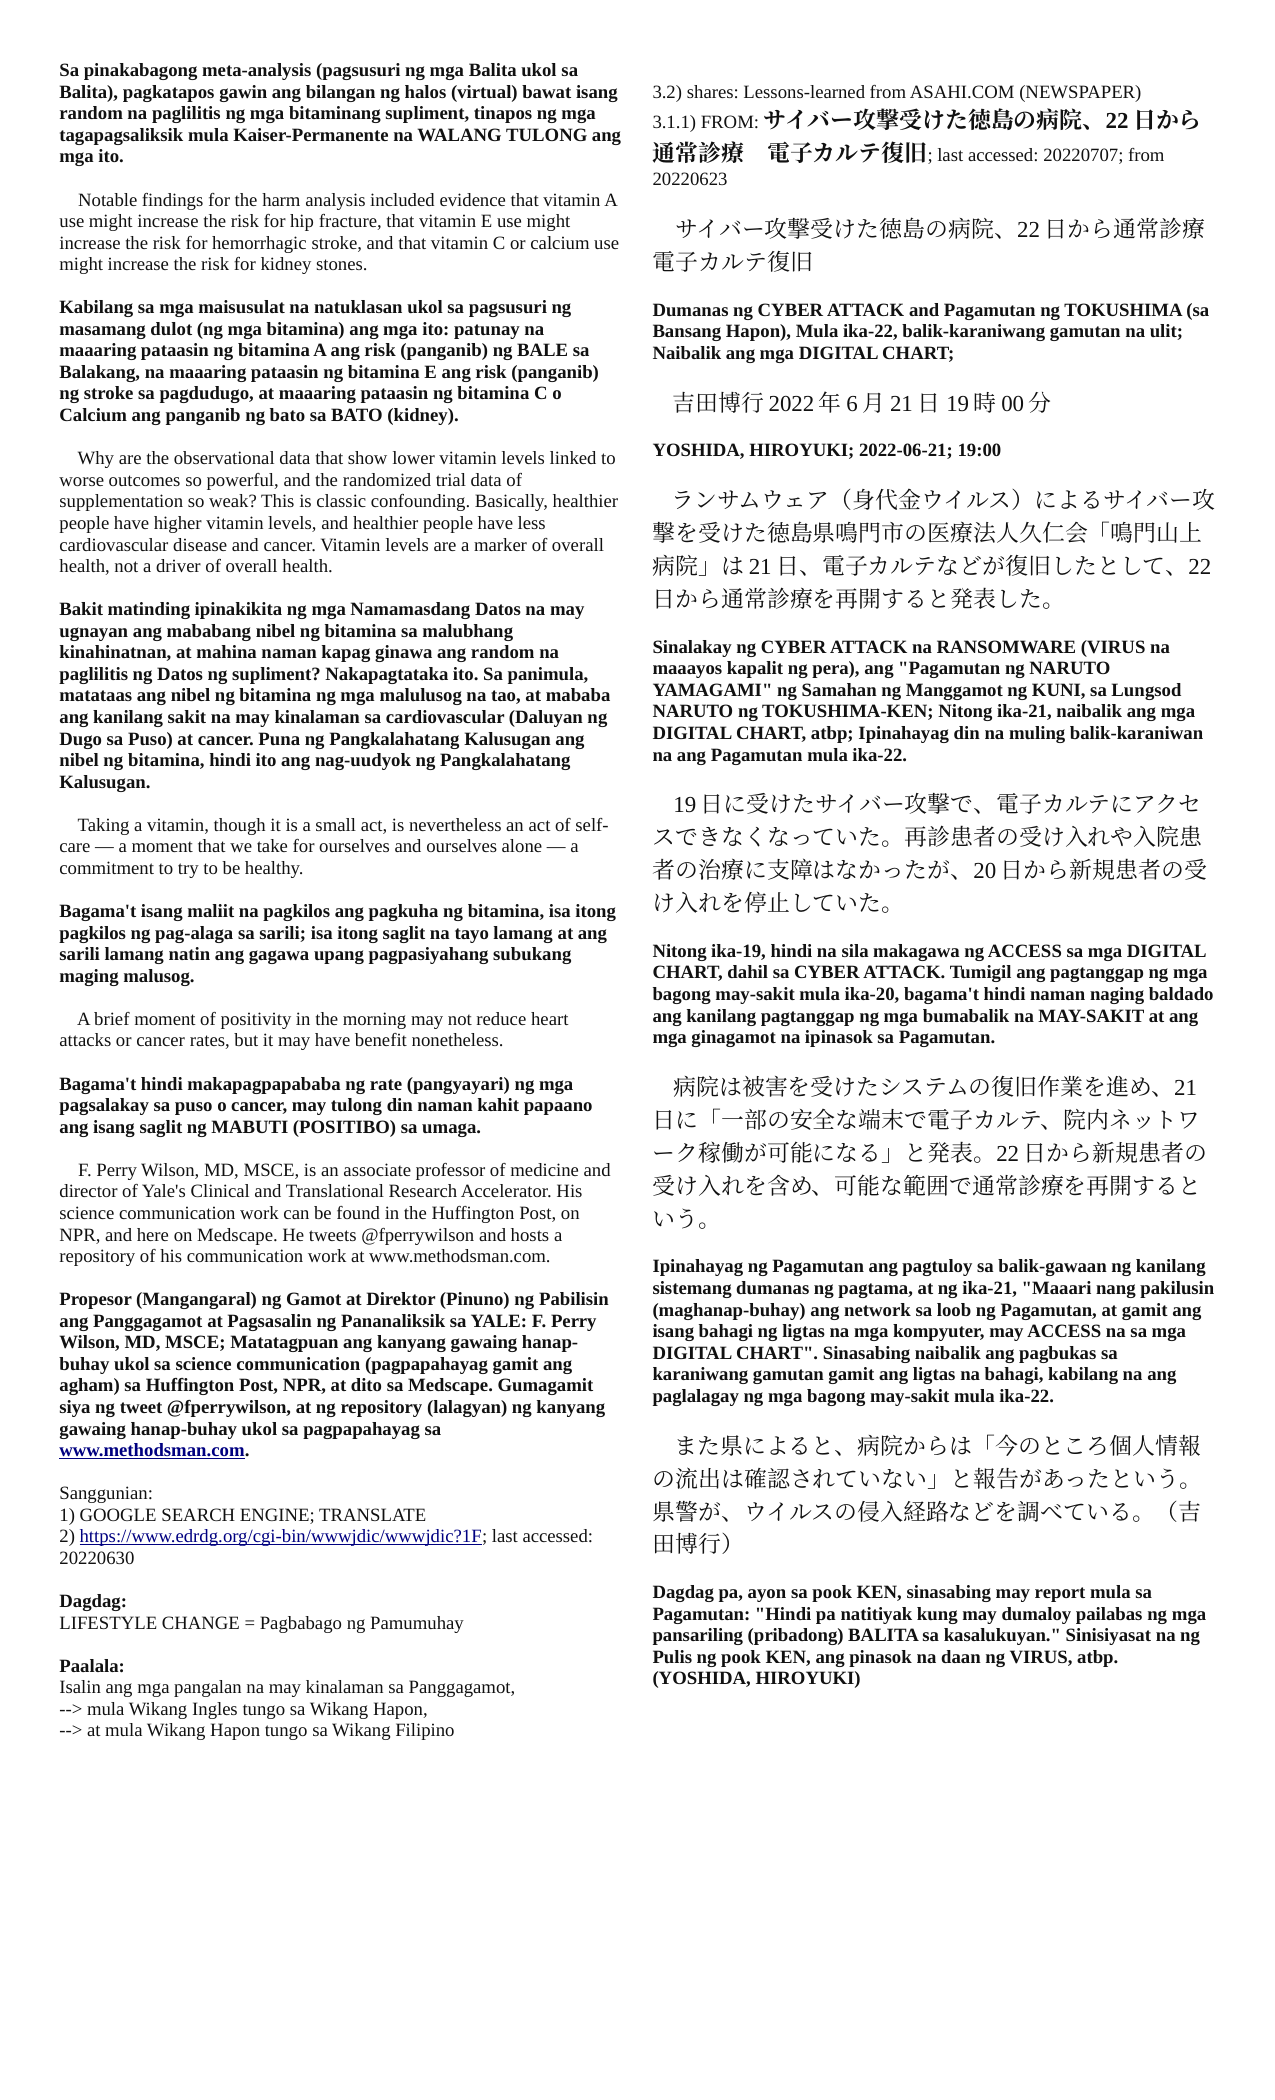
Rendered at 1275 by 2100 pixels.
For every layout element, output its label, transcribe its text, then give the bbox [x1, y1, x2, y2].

text Dagdag: [59, 1590, 623, 1612]
text 1) GOOGLE SEARCH ENGINE; TRANSLATE [59, 1504, 623, 1525]
text A brief moment of positivity in the morning may not reduce heart attacks or cancer rates, but it may have benefit nonetheless. [59, 1008, 623, 1051]
text Bagama't isang maliit na pagkilos ang pagkuha ng bitamina, isa itong pagkilos ng pag-alaga sa sarili; isa itong saglit na tayo lamang at ang sarili lamang natin ang gagawa upang pagpasiyahang subukang maging malusog. [59, 900, 623, 986]
text Bagama't hindi makapagpapababa ng rate (pangyayari) ng mga pagsalakay sa puso o cancer, may tulong din naman kahit papaano ang isang saglit ng MABUTI (POSITIBO) sa umaga. [59, 1072, 623, 1137]
text Sa pinakabagong meta-analysis (pagsusuri ng mga Balita ukol sa Balita), pagkatapos gawin ang bilangan ng halos (virtual) bawat isang random na paglilitis ng mga bitaminang supliment, tinapos ng mga tagapagsaliksik mula Kaiser-Permanente na WALANG TULONG ang mga ito. [59, 59, 623, 167]
text サイバー攻撃受けた徳島の病院、22日から通常診療 電子カルテ復旧 [652, 211, 1216, 277]
text Dumanas ng CYBER ATTACK and Pagamutan ng TOKUSHIMA (sa Bansang Hapon), Mula ika-22, balik-karaniwang gamutan na ulit; [652, 298, 1216, 342]
text Dagdag pa, ayon sa pook KEN, sinasabing may report mula sa Pagamutan: "Hindi pa natitiyak kung may dumaloy pailabas ng mga pansariling (pribadong) BALITA sa kasalukuyan." Sinisiyasat na ng Pulis ng pook KEN, ang pinasok na daan ng VIRUS, atbp. (YOSHIDA, HIROYUKI) [652, 1581, 1216, 1689]
text Nitong ika-19, hindi na sila makagawa ng ACCESS sa mga DIGITAL CHART, dahil sa CYBER ATTACK. Tumigil ang pagtanggap ng mga bagong may-sakit mula ika-20, bagama't hindi naman naging baldado ang kanilang pagtanggap ng mga bumabalik na MAY-SAKIT at ang mga ginagamot na ipinasok sa Pagamutan. [652, 940, 1216, 1048]
text Taking a vitamin, though it is a small act, is nevertheless an act of self-care — a moment that we take for ourselves and ourselves alone — a commitment to try to be healthy. [59, 814, 623, 878]
text 2) https://www.edrdg.org/cgi-bin/wwwjdic/wwwjdic?1F; last accessed: 20220630 [59, 1525, 623, 1568]
text Kabilang sa mga maisusulat na natuklasan ukol sa pagsusuri ng masamang dulot (ng mga bitamina) ang mga ito: patunay na maaaring pataasin ng bitamina A ang risk (panganib) ng BALE sa Balakang, na maaaring pataasin ng bitamina E ang risk (panganib) ng stroke sa pagdudugo, at maaaring pataasin ng bitamina C o Calcium ang panganib ng bato sa BATO (kidney). [59, 296, 623, 426]
text Why are the observational data that show lower vitamin levels linked to worse outcomes so powerful, and the randomized trial data of supplementation so weak? This is classic confounding. Basically, healthier people have higher vitamin levels, and healthier people have less cardiovascular disease and cancer. Vitamin levels are a marker of overall health, not a driver of overall health. [59, 447, 623, 577]
text 3.2) shares: Lessons-learned from ASAHI.COM (NEWSPAPER) [652, 81, 1216, 102]
text YOSHIDA, HIROYUKI; 2022-06-21; 19:00 [652, 439, 1216, 461]
text F. Perry Wilson, MD, MSCE, is an associate professor of medicine and director of Yale's Clinical and Translational Research Accelerator. His science communication work can be found in the Huffington Post, on NPR, and here on Medscape. He tweets @fperrywilson and hosts a repository of his communication work at www.methodsman.com. [59, 1159, 623, 1267]
text 3.1.1) FROM: サイバー攻撃受けた徳島の病院、22日から通常診療 電子カルテ復旧; last accessed: 20220707; from 20220623 [652, 102, 1216, 189]
text Notable findings for the harm analysis included evidence that vitamin A use might increase the risk for hip fracture, that vitamin E use might increase the risk for hemorrhagic stroke, and that vitamin C or calcium use might increase the risk for kidney stones. [59, 188, 623, 275]
text 吉田博行2022年6月21日 19時00分 [652, 385, 1216, 418]
text LIFESTYLE CHANGE = Pagbabago ng Pamumuhay [59, 1612, 623, 1633]
text --> mula Wikang Ingles tungo sa Wikang Hapon, [59, 1698, 623, 1719]
text Ipinahayag ng Pagamutan ang pagtuloy sa balik-gawaan ng kanilang sistemang dumanas ng pagtama, at ng ika-21, "Maaari nang pakilusin (maghanap-buhay) ang network sa loob ng Pagamutan, at gamit ang isang bahagi ng ligtas na mga kompyuter, may ACCESS na sa mga DIGITAL CHART". Sinasabing naibalik ang pagbukas sa karaniwang gamutan gamit ang ligtas na bahagi, kabilang na ang paglalagay ng mga bagong may-sakit mula ika-22. [652, 1255, 1216, 1406]
text また県によると、病院からは「今のところ個人情報の流出は確認されていない」と報告があったという。県警が、ウイルスの侵入経路などを調べている。（吉田博行） [652, 1428, 1216, 1559]
text --> at mula Wikang Hapon tungo sa Wikang Filipino [59, 1719, 623, 1741]
text ランサムウェア（身代金ウイルス）によるサイバー攻撃を受けた徳島県鳴門市の医療法人久仁会「鳴門山上病院」は21日、電子カルテなどが復旧したとして、22日から通常診療を再開すると発表した。 [652, 482, 1216, 614]
text 病院は被害を受けたシステムの復旧作業を進め、21日に「一部の安全な端末で電子カルテ、院内ネットワーク稼働が可能になる」と発表。22日から新規患者の受け入れを含め、可能な範囲で通常診療を再開するという。 [652, 1069, 1216, 1234]
text Paalala: [59, 1655, 623, 1676]
text Sinalakay ng CYBER ATTACK na RANSOMWARE (VIRUS na maaayos kapalit ng pera), ang "Pagamutan ng NARUTO YAMAGAMI" ng Samahan ng Manggamot ng KUNI, sa Lungsod NARUTO ng TOKUSHIMA-KEN; Nitong ika-21, naibalik ang mga DIGITAL CHART, atbp; Ipinahayag din na muling balik-karaniwan na ang Pagamutan mula ika-22. [652, 636, 1216, 765]
text Isalin ang mga pangalan na may kinalaman sa Panggagamot, [59, 1676, 623, 1698]
text Propesor (Mangangaral) ng Gamot at Direktor (Pinuno) ng Pabilisin ang Panggagamot at Pagsasalin ng Pananaliksik sa YALE: F. Perry Wilson, MD, MSCE; Matatagpuan ang kanyang gawaing hanap-buhay ukol sa science communication (pagpapahayag gamit ang agham) sa Huffington Post, NPR, at dito sa Medscape. Gumagamit siya ng tweet @fperrywilson, at ng repository (lalagyan) ng kanyang gawaing hanap-buhay ukol sa pagpapahayag sa www.methodsman.com. [59, 1288, 623, 1461]
text Bakit matinding ipinakikita ng mga Namamasdang Datos na may ugnayan ang mababang nibel ng bitamina sa malubhang kinahinatnan, at mahina naman kapag ginawa ang random na paglilitis ng Datos ng supliment? Nakapagtataka ito. Sa panimula, matataas ang nibel ng bitamina ng mga malulusog na tao, at mababa ang kanilang sakit na may kinalaman sa cardiovascular (Daluyan ng Dugo sa Puso) at cancer. Puna ng Pangkalahatang Kalusugan ang nibel ng bitamina, hindi ito ang nag-uudyok ng Pangkalahatang Kalusugan. [59, 598, 623, 792]
text Sanggunian: [59, 1482, 623, 1504]
text 19日に受けたサイバー攻撃で、電子カルテにアクセスできなくなっていた。再診患者の受け入れや入院患者の治療に支障はなかったが、20日から新規患者の受け入れを停止していた。 [652, 787, 1216, 918]
text Naibalik ang mga DIGITAL CHART; [652, 342, 1216, 363]
